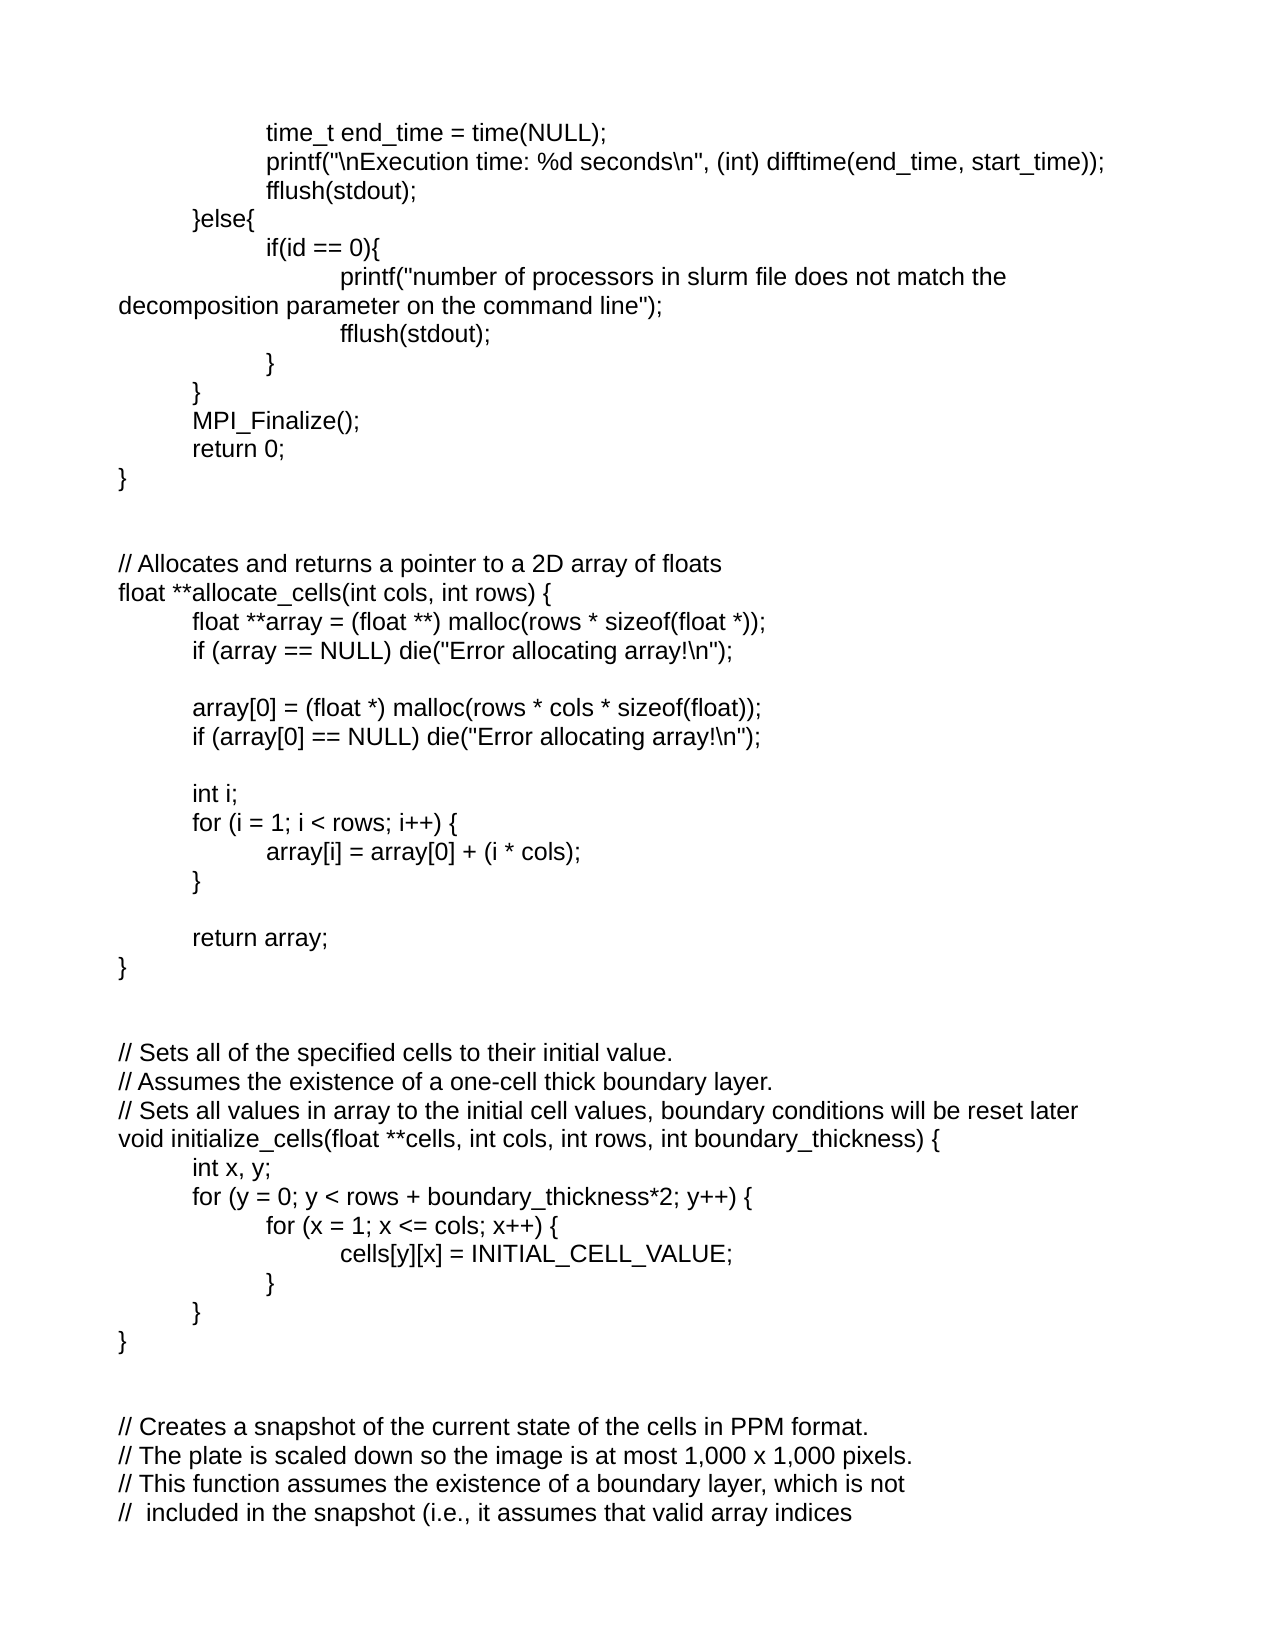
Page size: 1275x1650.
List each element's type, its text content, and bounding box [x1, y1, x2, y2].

text } [118, 377, 1157, 406]
text array[0] = (float *) malloc(rows * cols * sizeof(float)); [118, 693, 1157, 722]
text MPI_Finalize(); [118, 406, 1157, 434]
text // This function assumes the existence of a boundary layer, which is not [118, 1469, 1157, 1498]
text for (i = 1; i < rows; i++) { [118, 808, 1157, 837]
text } [118, 866, 1157, 894]
text int i; [118, 779, 1157, 808]
text printf("number of processors in slurm file does not match the decomposition parameter on the command line"); [118, 262, 1157, 319]
text void initialize_cells(float **cells, int cols, int rows, int boundary_thickness) { [118, 1124, 1157, 1153]
text if(id == 0){ [118, 233, 1157, 262]
text } [118, 952, 1157, 981]
text } [118, 463, 1157, 492]
text // Allocates and returns a pointer to a 2D array of floats [118, 549, 1157, 578]
text // Creates a snapshot of the current state of the cells in PPM format. [118, 1412, 1157, 1441]
text fflush(stdout); [118, 319, 1157, 348]
text // included in the snapshot (i.e., it assumes that valid array indices [118, 1498, 1157, 1527]
text return array; [118, 923, 1157, 952]
text cells[y][x] = INITIAL_CELL_VALUE; [118, 1239, 1157, 1268]
text if (array == NULL) die("Error allocating array!\n"); [118, 636, 1157, 664]
text array[i] = array[0] + (i * cols); [118, 837, 1157, 866]
text // The plate is scaled down so the image is at most 1,000 x 1,000 pixels. [118, 1441, 1157, 1469]
text printf("\nExecution time: %d seconds\n", (int) difftime(end_time, start_time)); [118, 147, 1157, 176]
text // Sets all values in array to the initial cell values, boundary conditions will be reset later [118, 1096, 1157, 1124]
text if (array[0] == NULL) die("Error allocating array!\n"); [118, 722, 1157, 751]
text for (x = 1; x <= cols; x++) { [118, 1211, 1157, 1239]
text // Assumes the existence of a one-cell thick boundary layer. [118, 1067, 1157, 1096]
text return 0; [118, 434, 1157, 463]
text fflush(stdout); [118, 176, 1157, 204]
text } [118, 1268, 1157, 1297]
text float **array = (float **) malloc(rows * sizeof(float *)); [118, 607, 1157, 636]
text } [118, 1326, 1157, 1354]
text // Sets all of the specified cells to their initial value. [118, 1038, 1157, 1067]
text int x, y; [118, 1153, 1157, 1182]
text float **allocate_cells(int cols, int rows) { [118, 578, 1157, 607]
text } [118, 1297, 1157, 1326]
text } [118, 348, 1157, 377]
text }else{ [118, 204, 1157, 233]
text for (y = 0; y < rows + boundary_thickness*2; y++) { [118, 1182, 1157, 1211]
text time_t end_time = time(NULL); [118, 118, 1157, 147]
